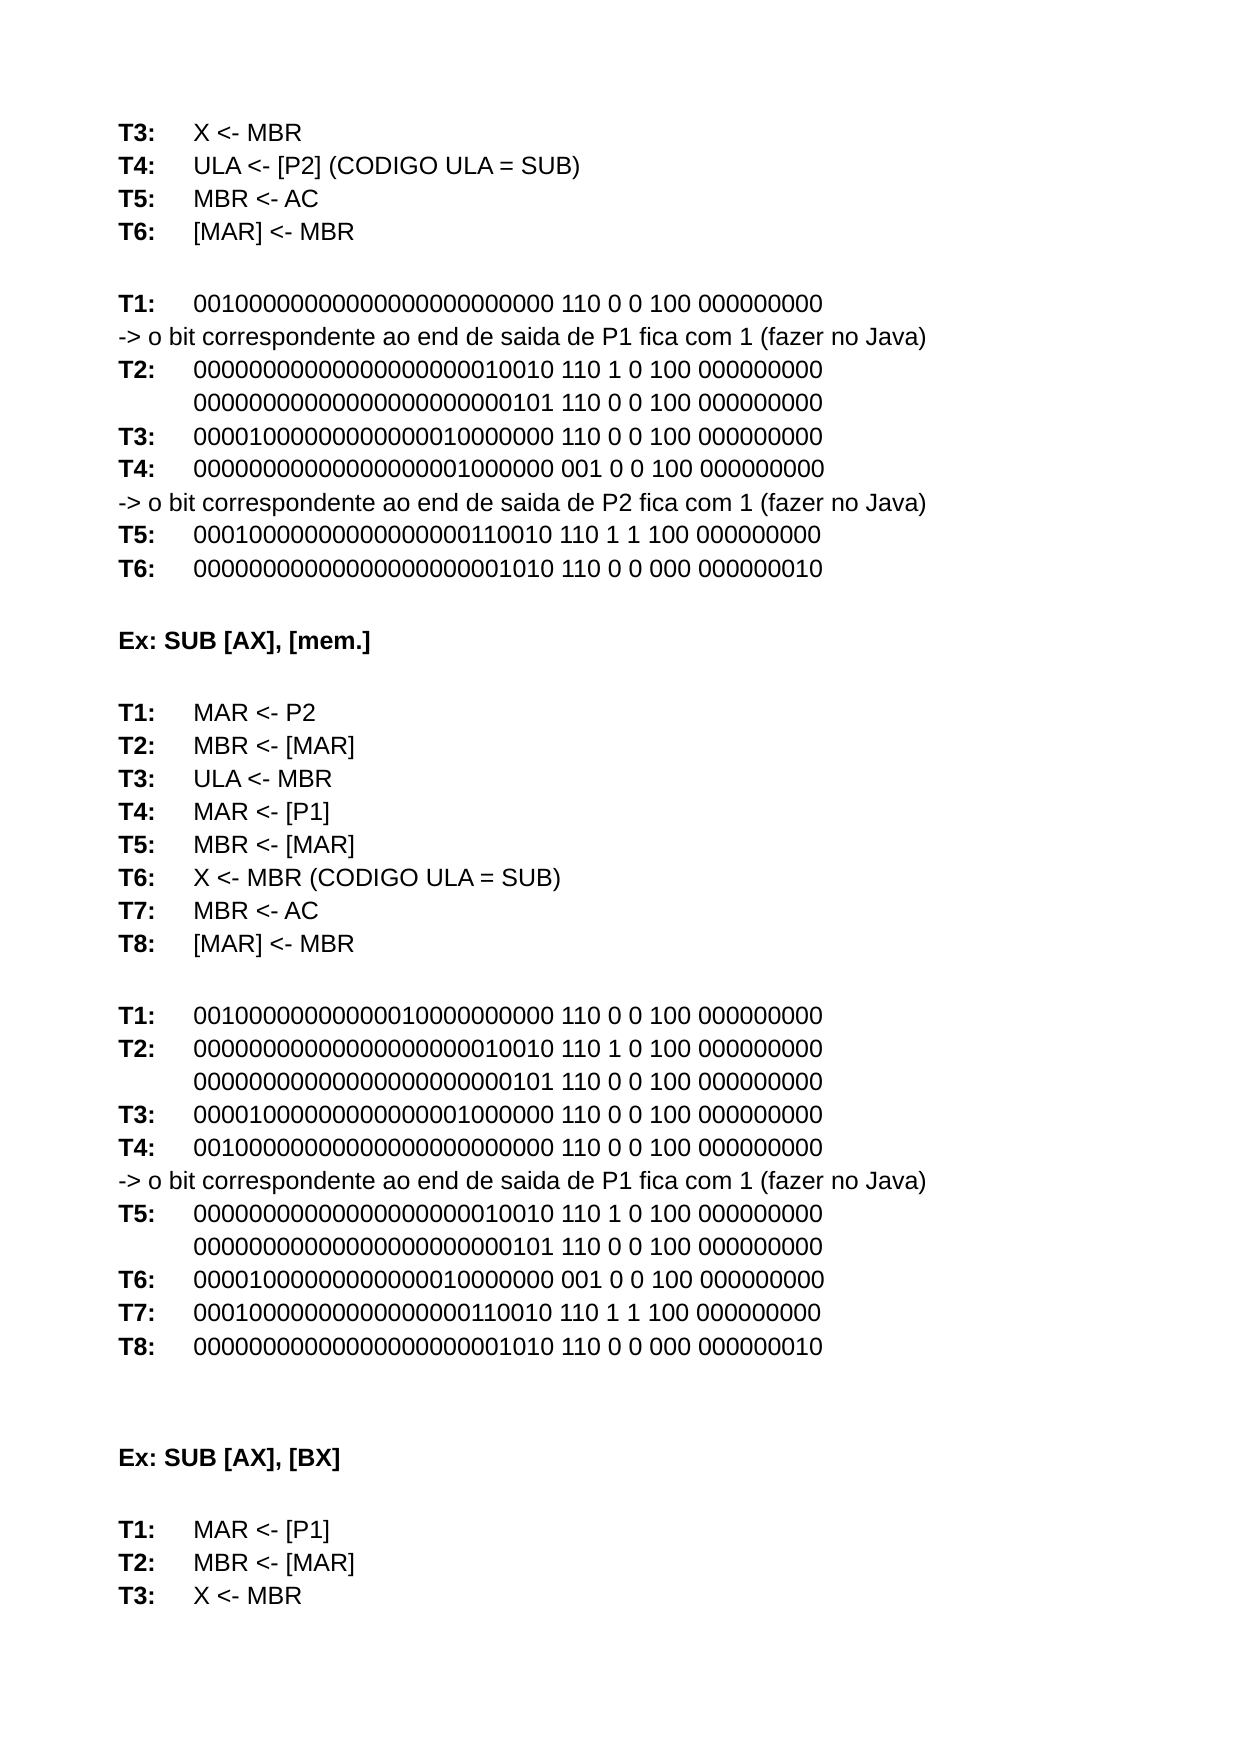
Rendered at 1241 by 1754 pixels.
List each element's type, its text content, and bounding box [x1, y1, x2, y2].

text T1: MAR <- [P1] [118, 1515, 1122, 1544]
text T5: 00000000000000000000010010 110 1 0 100 000000000 [118, 1199, 1122, 1228]
text -> o bit correspondente ao end de saida de P2 fica com 1 (fazer no Java) [118, 487, 1122, 516]
text T6: 00000000000000000000001010 110 0 0 000 000000010 [118, 553, 1122, 582]
text T2: 00000000000000000000010010 110 1 0 100 000000000 [118, 1034, 1122, 1063]
text T1: 00100000000000010000000000 110 0 0 100 000000000 [118, 1001, 1122, 1030]
text T8: [MAR] <- MBR [118, 929, 1122, 958]
text T5: MBR <- [MAR] [118, 830, 1122, 859]
text T6: [MAR] <- MBR [118, 217, 1122, 246]
text T1: 00100000000000000000000000 110 0 0 100 000000000 [118, 289, 1122, 318]
text T7: MBR <- AC [118, 896, 1122, 925]
text 00000000000000000000000101 110 0 0 100 000000000 [118, 1232, 1122, 1261]
text T3: X <- MBR [118, 1581, 1122, 1610]
text T2: 00000000000000000000010010 110 1 0 100 000000000 [118, 355, 1122, 384]
text T4: ULA <- [P2] (CODIGO ULA = SUB) [118, 151, 1122, 180]
text Ex: SUB [AX], [mem.] [118, 626, 1122, 654]
text T2: MBR <- [MAR] [118, 731, 1122, 760]
text T5: MBR <- AC [118, 184, 1122, 213]
text T4: 00000000000000000001000000 001 0 0 100 000000000 [118, 454, 1122, 483]
text T2: MBR <- [MAR] [118, 1548, 1122, 1577]
text T3: 00001000000000000001000000 110 0 0 100 000000000 [118, 1100, 1122, 1129]
text T1: MAR <- P2 [118, 698, 1122, 727]
text T3: 00001000000000000010000000 110 0 0 100 000000000 [118, 421, 1122, 450]
text 00000000000000000000000101 110 0 0 100 000000000 [118, 388, 1122, 417]
text -> o bit correspondente ao end de saida de P1 fica com 1 (fazer no Java) [118, 322, 1122, 351]
text -> o bit correspondente ao end de saida de P1 fica com 1 (fazer no Java) [118, 1166, 1122, 1195]
text T3: ULA <- MBR [118, 764, 1122, 793]
text T7: 00010000000000000000110010 110 1 1 100 000000000 [118, 1298, 1122, 1327]
text T8: 00000000000000000000001010 110 0 0 000 000000010 [118, 1331, 1122, 1360]
text T5: 00010000000000000000110010 110 1 1 100 000000000 [118, 521, 1122, 549]
text Ex: SUB [AX], [BX] [118, 1443, 1122, 1472]
text T4: MAR <- [P1] [118, 797, 1122, 826]
text T4: 00100000000000000000000000 110 0 0 100 000000000 [118, 1133, 1122, 1162]
text 00000000000000000000000101 110 0 0 100 000000000 [118, 1067, 1122, 1096]
text T6: 00001000000000000010000000 001 0 0 100 000000000 [118, 1265, 1122, 1294]
text T6: X <- MBR (CODIGO ULA = SUB) [118, 863, 1122, 892]
text T3: X <- MBR [118, 118, 1122, 147]
